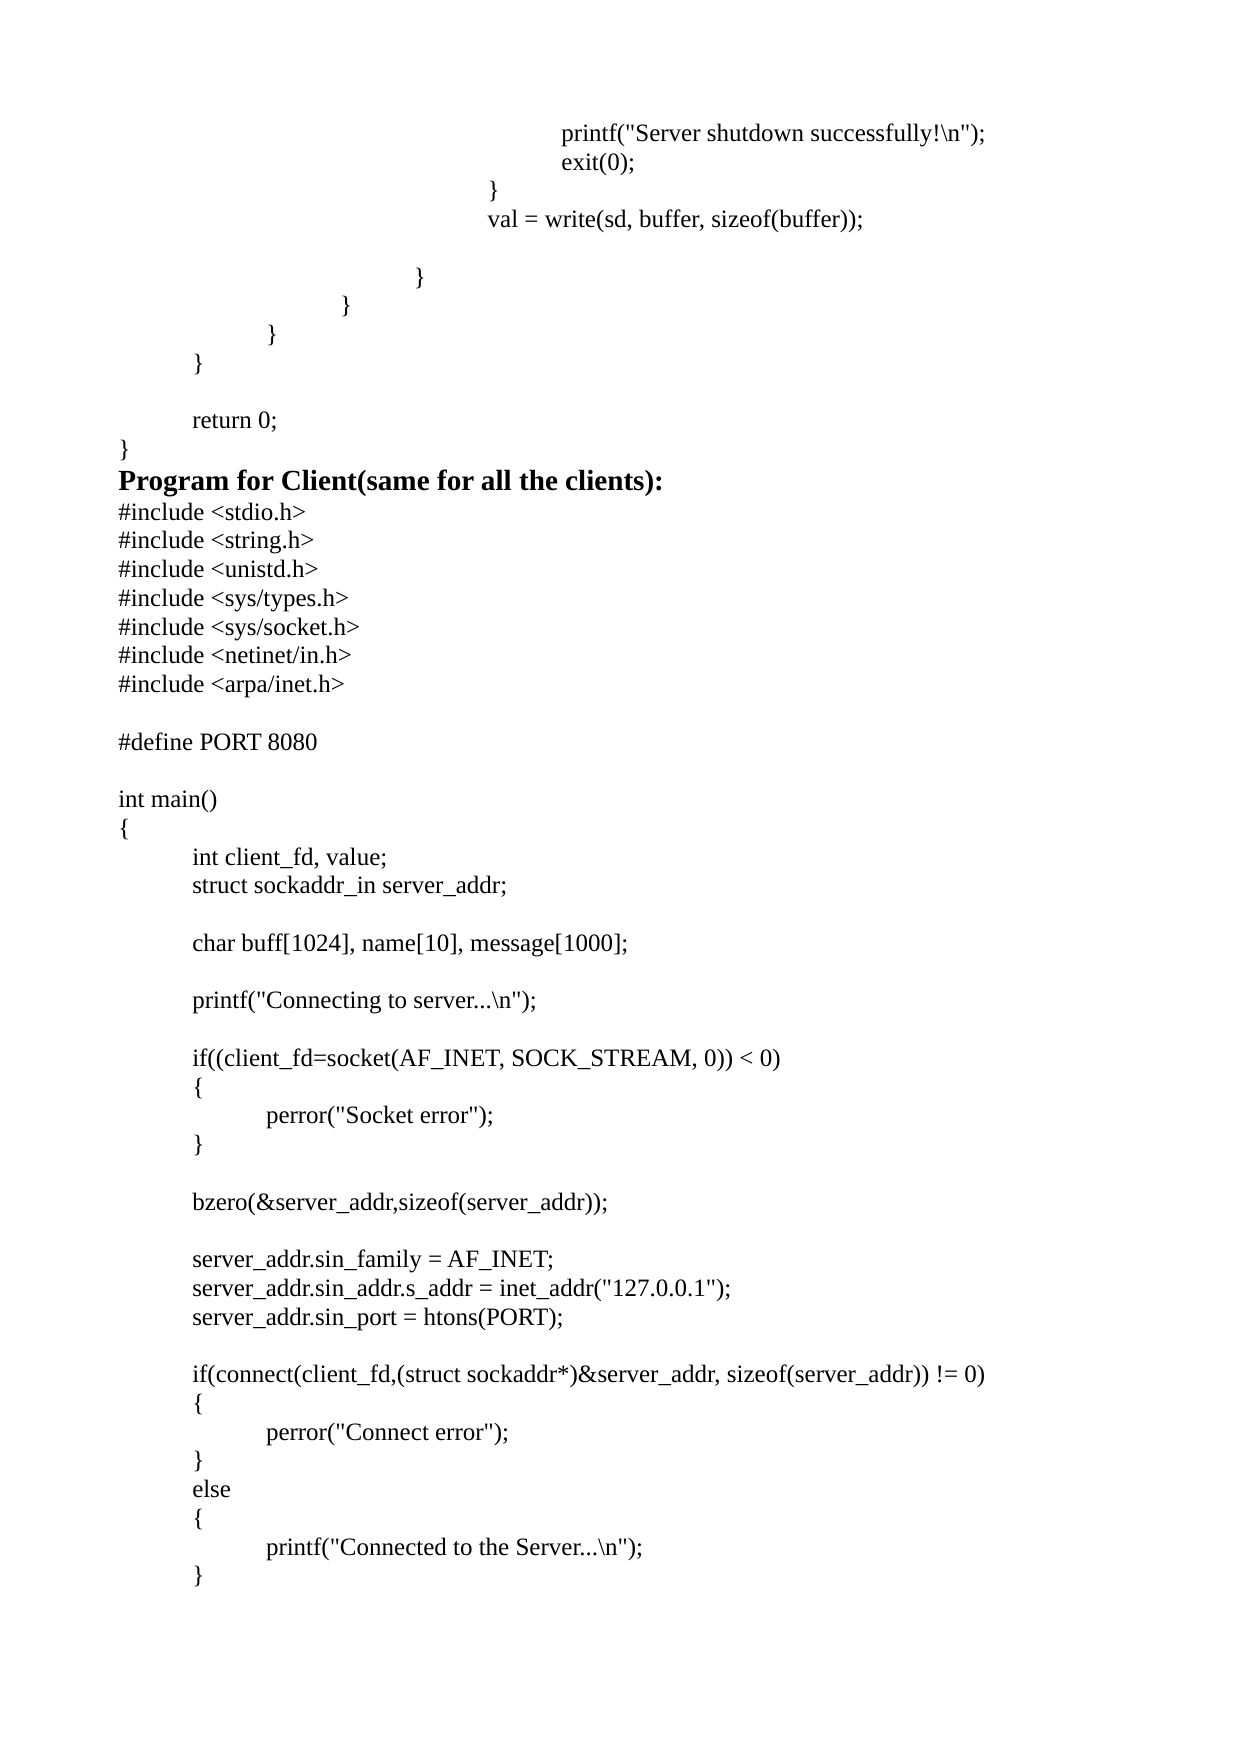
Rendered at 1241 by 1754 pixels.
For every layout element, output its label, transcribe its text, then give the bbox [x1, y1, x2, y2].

text } [118, 319, 1122, 348]
text perror("Socket error"); [118, 1100, 1122, 1129]
text { [118, 1388, 1122, 1417]
text if(connect(client_fd,(struct sockaddr*)&server_addr, sizeof(server_addr)) != 0) [118, 1359, 1122, 1388]
text return 0; [118, 406, 1122, 434]
text #include <stdio.h> [118, 497, 1122, 525]
text printf("Connecting to server...\n"); [118, 985, 1122, 1014]
text { [118, 1503, 1122, 1532]
text } [118, 1129, 1122, 1158]
text #include <netinet/in.h> [118, 640, 1122, 669]
text { [118, 813, 1122, 842]
text server_addr.sin_family = AF_INET; [118, 1244, 1122, 1273]
text printf("Server shutdown successfully!\n"); [118, 118, 1122, 147]
text #define PORT 8080 [118, 727, 1122, 755]
text } [118, 434, 1122, 463]
text int client_fd, value; [118, 842, 1122, 870]
text server_addr.sin_addr.s_addr = inet_addr("127.0.0.1"); [118, 1273, 1122, 1302]
text struct sockaddr_in server_addr; [118, 870, 1122, 899]
text printf("Connected to the Server...\n"); [118, 1532, 1122, 1560]
text } [118, 1560, 1122, 1589]
text Program for Client(same for all the clients): [118, 463, 1122, 497]
text bzero(&server_addr,sizeof(server_addr)); [118, 1187, 1122, 1215]
text perror("Connect error"); [118, 1417, 1122, 1445]
text else [118, 1474, 1122, 1503]
text } [118, 262, 1122, 291]
text server_addr.sin_port = htons(PORT); [118, 1302, 1122, 1330]
text } [118, 1445, 1122, 1474]
text { [118, 1072, 1122, 1100]
text exit(0); [118, 147, 1122, 176]
text } [118, 176, 1122, 204]
text if((client_fd=socket(AF_INET, SOCK_STREAM, 0)) < 0) [118, 1043, 1122, 1072]
text #include <sys/socket.h> [118, 612, 1122, 640]
text char buff[1024], name[10], message[1000]; [118, 928, 1122, 957]
text #include <arpa/inet.h> [118, 669, 1122, 698]
text #include <unistd.h> [118, 554, 1122, 583]
text int main() [118, 784, 1122, 813]
text #include <sys/types.h> [118, 583, 1122, 612]
text } [118, 348, 1122, 377]
text val = write(sd, buffer, sizeof(buffer)); [118, 204, 1122, 233]
text } [118, 291, 1122, 319]
text #include <string.h> [118, 525, 1122, 554]
